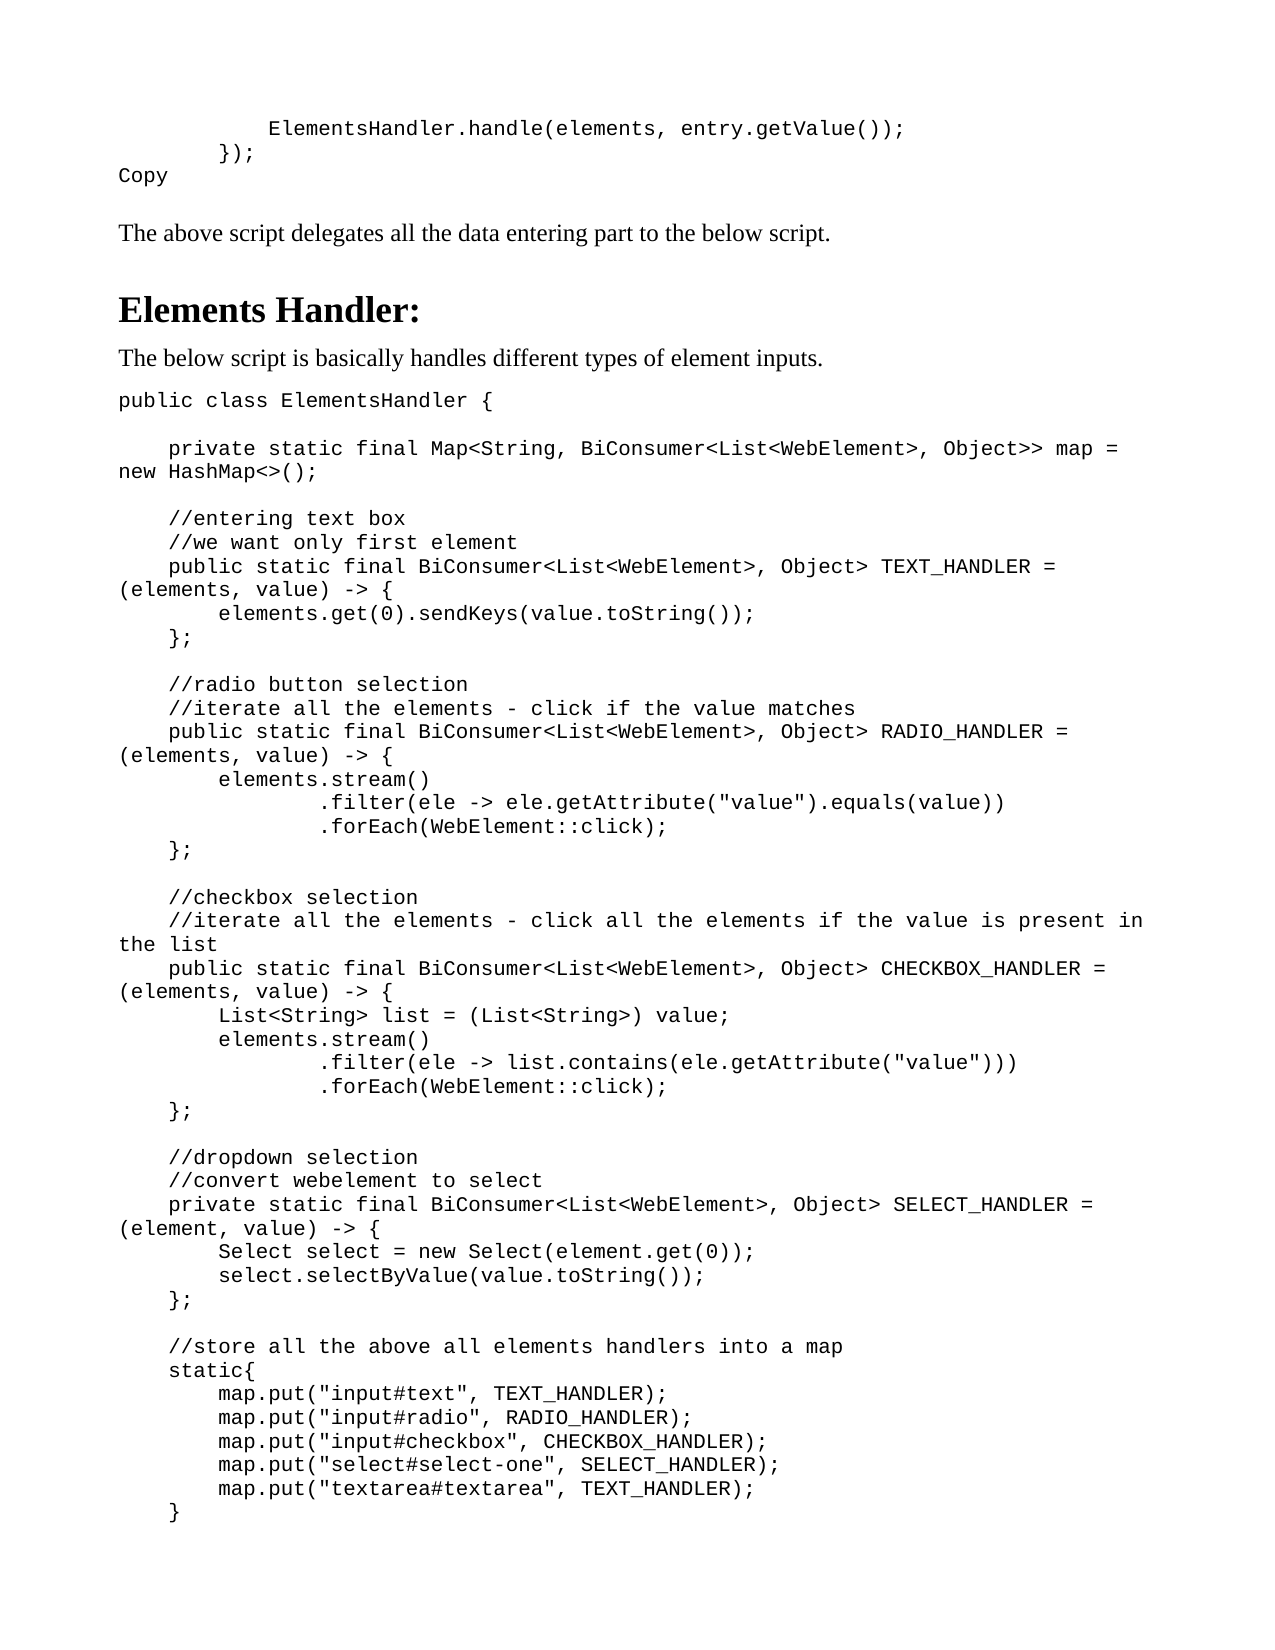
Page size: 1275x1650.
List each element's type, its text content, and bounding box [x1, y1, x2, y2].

text map.put("select#select-one", SELECT_HANDLER); [118, 1454, 1157, 1478]
text .forEach(WebElement::click); [118, 1076, 1157, 1099]
text } [118, 1502, 1157, 1525]
text .filter(ele -> list.contains(ele.getAttribute("value"))) [118, 1052, 1157, 1076]
text //store all the above all elements handlers into a map [118, 1336, 1157, 1360]
text map.put("textarea#textarea", TEXT_HANDLER); [118, 1478, 1157, 1502]
text select.selectByValue(value.toString()); [118, 1265, 1157, 1289]
text //iterate all the elements - click all the elements if the value is present in the list [118, 910, 1157, 958]
text The below script is basically handles different types of element inputs. [118, 343, 1157, 371]
text //dropdown selection [118, 1147, 1157, 1171]
text //convert webelement to select [118, 1171, 1157, 1194]
text //we want only first element [118, 532, 1157, 556]
text Copy [118, 165, 1157, 189]
text }; [118, 839, 1157, 863]
subtitle Elements Handler: [118, 287, 1157, 330]
text }; [118, 1289, 1157, 1312]
text public class ElementsHandler { [118, 390, 1157, 414]
text map.put("input#radio", RADIO_HANDLER); [118, 1407, 1157, 1431]
text elements.get(0).sendKeys(value.toString()); [118, 603, 1157, 627]
text }); [118, 142, 1157, 165]
text public static final BiConsumer<List<WebElement>, Object> TEXT_HANDLER = (elements, value) -> { [118, 556, 1157, 603]
text elements.stream() [118, 768, 1157, 792]
text Select select = new Select(element.get(0)); [118, 1241, 1157, 1265]
text elements.stream() [118, 1029, 1157, 1052]
text List<String> list = (List<String>) value; [118, 1005, 1157, 1029]
text }; [118, 1099, 1157, 1123]
text private static final BiConsumer<List<WebElement>, Object> SELECT_HANDLER = (element, value) -> { [118, 1194, 1157, 1241]
text .filter(ele -> ele.getAttribute("value").equals(value)) [118, 792, 1157, 816]
text public static final BiConsumer<List<WebElement>, Object> RADIO_HANDLER = (elements, value) -> { [118, 721, 1157, 768]
text //checkbox selection [118, 887, 1157, 910]
text .forEach(WebElement::click); [118, 816, 1157, 839]
text }; [118, 627, 1157, 650]
text private static final Map<String, BiConsumer<List<WebElement>, Object>> map = new HashMap<>(); [118, 437, 1157, 485]
text map.put("input#text", TEXT_HANDLER); [118, 1383, 1157, 1407]
text //entering text box [118, 508, 1157, 532]
text public static final BiConsumer<List<WebElement>, Object> CHECKBOX_HANDLER = (elements, value) -> { [118, 958, 1157, 1005]
text //radio button selection [118, 674, 1157, 698]
text The above script delegates all the data entering part to the below script. [118, 218, 1157, 247]
text static{ [118, 1360, 1157, 1383]
text //iterate all the elements - click if the value matches [118, 698, 1157, 721]
text map.put("input#checkbox", CHECKBOX_HANDLER); [118, 1431, 1157, 1454]
text ElementsHandler.handle(elements, entry.getValue()); [118, 118, 1157, 142]
